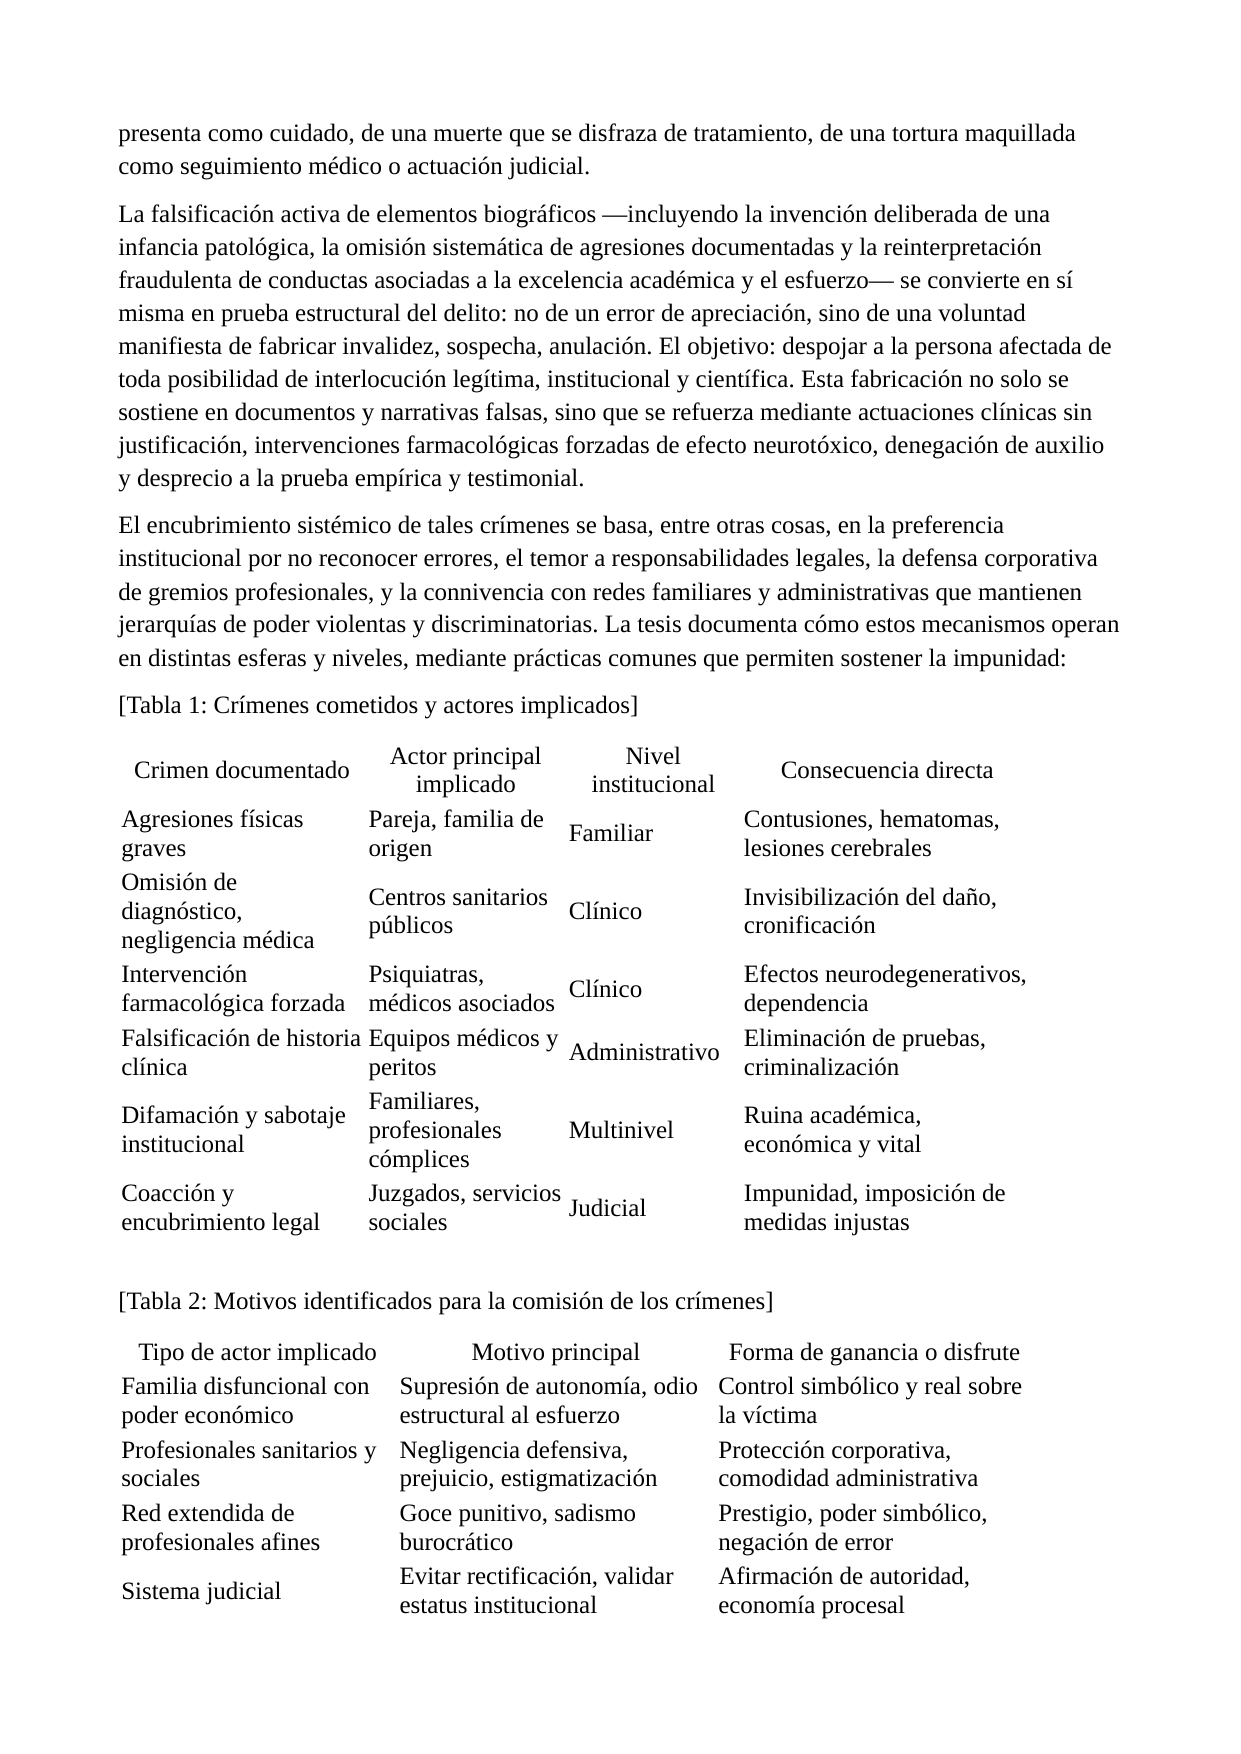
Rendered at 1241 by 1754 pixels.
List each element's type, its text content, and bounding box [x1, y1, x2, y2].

table_header Nivel institucional [566, 738, 741, 801]
table_cell Ruina académica, económica y vital [741, 1083, 1033, 1175]
table_cell Familiar [566, 801, 741, 864]
table_cell Efectos neurodegenerativos, dependencia [741, 957, 1033, 1020]
table_cell Red extendida de profesionales afines [118, 1495, 396, 1558]
text La falsificación activa de elementos biográficos —incluyendo la invención deliberada de una infancia patológica, la omisión sistemática de agresiones documentadas y la reinterpretación fraudulenta de conductas asociadas a la excelencia académica y el esfuerzo— se convierte en sí misma en prueba estructural del delito: no de un error de apreciación, sino de una voluntad manifiesta de fabricar invalidez, sospecha, anulación. El objetivo: despojar a la persona afectada de toda posibilidad de interlocución legítima, institucional y científica. Esta fabricación no solo se sostiene en documentos y narrativas falsas, sino que se refuerza mediante actuaciones clínicas sin justificación, intervenciones farmacológicas forzadas de efecto neurotóxico, denegación de auxilio y desprecio a la prueba empírica y testimonial. [118, 199, 1122, 492]
table_header Tipo de actor implicado [118, 1334, 396, 1368]
table_cell Centros sanitarios públicos [365, 865, 566, 957]
table_cell Clínico [566, 865, 741, 957]
table_cell Protección corporativa, comodidad administrativa [715, 1432, 1033, 1495]
table_cell Invisibilización del daño, cronificación [741, 865, 1033, 957]
table_cell Difamación y sabotaje institucional [118, 1083, 365, 1175]
table_cell Falsificación de historia clínica [118, 1020, 365, 1083]
table_cell Profesionales sanitarios y sociales [118, 1432, 396, 1495]
table_cell Afirmación de autoridad, economía procesal [715, 1559, 1033, 1622]
table_cell Administrativo [566, 1020, 741, 1083]
text [Tabla 2: Motivos identificados para la comisión de los crímenes] [118, 1286, 1122, 1315]
table_cell Judicial [566, 1175, 741, 1239]
table_cell Negligencia defensiva, prejuicio, estigmatización [396, 1432, 715, 1495]
table_cell Familiares, profesionales cómplices [365, 1083, 566, 1175]
table_header Actor principal implicado [365, 738, 566, 801]
table_cell Impunidad, imposición de medidas injustas [741, 1175, 1033, 1239]
text presenta como cuidado, de una muerte que se disfraza de tratamiento, de una tortura maquillada como seguimiento médico o actuación judicial. [118, 118, 1122, 180]
table_cell Evitar rectificación, validar estatus institucional [396, 1559, 715, 1622]
table_cell Coacción y encubrimiento legal [118, 1175, 365, 1239]
table_header Consecuencia directa [741, 738, 1033, 801]
table_cell Eliminación de pruebas, criminalización [741, 1020, 1033, 1083]
table_cell Sistema judicial [118, 1559, 396, 1622]
table_cell Prestigio, poder simbólico, negación de error [715, 1495, 1033, 1558]
table_cell Familia disfuncional con poder económico [118, 1369, 396, 1432]
table_cell Omisión de diagnóstico, negligencia médica [118, 865, 365, 957]
table_cell Equipos médicos y peritos [365, 1020, 566, 1083]
table_cell Agresiones físicas graves [118, 801, 365, 864]
table_cell Contusiones, hematomas, lesiones cerebrales [741, 801, 1033, 864]
table_header Forma de ganancia o disfrute [715, 1334, 1033, 1368]
table_cell Clínico [566, 957, 741, 1020]
table_cell Intervención farmacológica forzada [118, 957, 365, 1020]
table_cell Multinivel [566, 1083, 741, 1175]
table_cell Pareja, familia de origen [365, 801, 566, 864]
table_cell Psiquiatras, médicos asociados [365, 957, 566, 1020]
table_cell Goce punitivo, sadismo burocrático [396, 1495, 715, 1558]
table_cell Supresión de autonomía, odio estructural al esfuerzo [396, 1369, 715, 1432]
text El encubrimiento sistémico de tales crímenes se basa, entre otras cosas, en la preferencia institucional por no reconocer errores, el temor a responsabilidades legales, la defensa corporativa de gremios profesionales, y la connivencia con redes familiares y administrativas que mantienen jerarquías de poder violentas y discriminatorias. La tesis documenta cómo estos mecanismos operan en distintas esferas y niveles, mediante prácticas comunes que permiten sostener la impunidad: [118, 511, 1122, 671]
table_cell Juzgados, servicios sociales [365, 1175, 566, 1239]
text [Tabla 1: Crímenes cometidos y actores implicados] [118, 690, 1122, 719]
table_header Motivo principal [396, 1334, 715, 1368]
table_header Crimen documentado [118, 738, 365, 801]
table_cell Control simbólico y real sobre la víctima [715, 1369, 1033, 1432]
